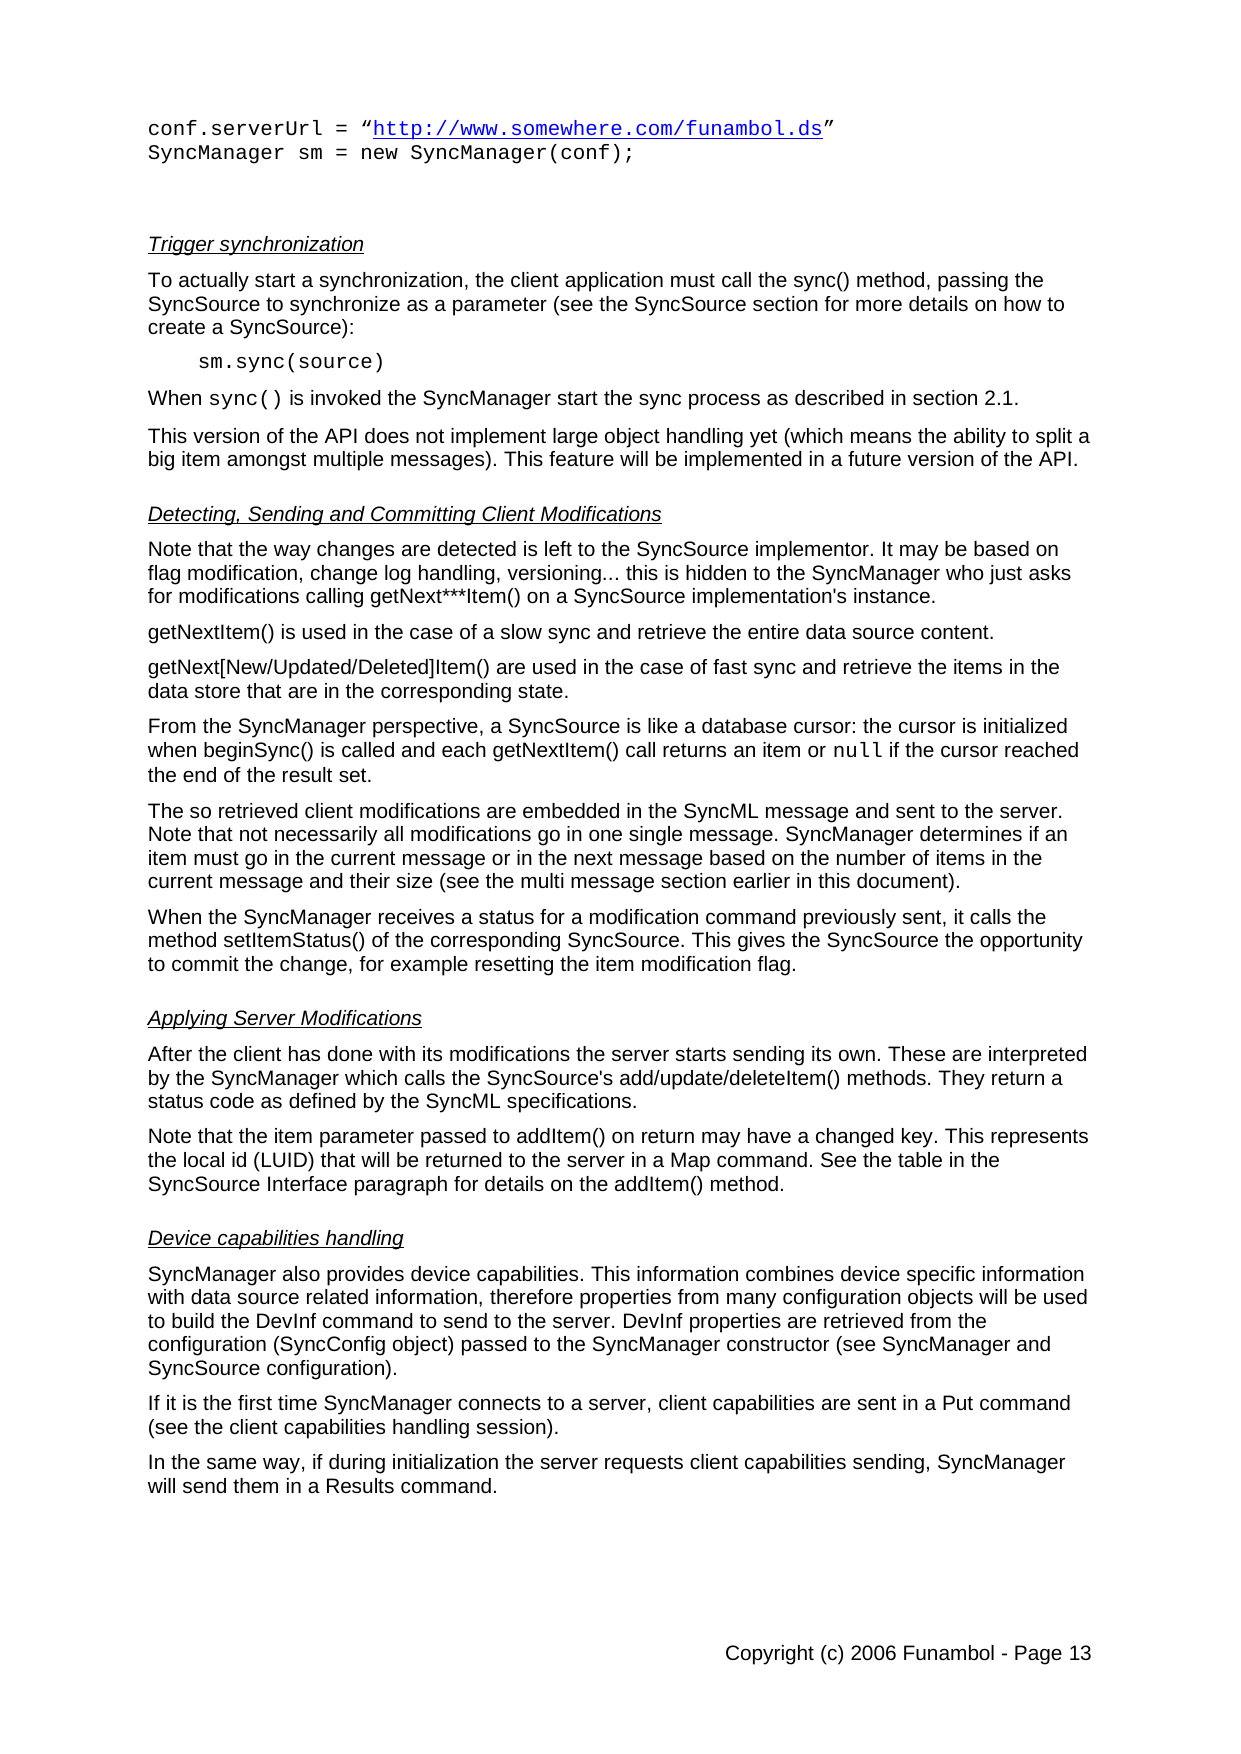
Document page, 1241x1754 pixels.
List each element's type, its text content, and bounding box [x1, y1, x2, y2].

text When the SyncManager receives a status for a modification command previously sent, it calls the method setItemStatus() of the corresponding SyncSource. This gives the SyncSource the opportunity to commit the change, for example resetting the item modification flag. [148, 905, 1093, 976]
text If it is the first time SyncManager connects to a server, client capabilities are sent in a Put command (see the client capabilities handling session). [148, 1392, 1093, 1439]
text When sync() is invoked the SyncManager start the sync process as described in section 2.1. [148, 387, 1093, 412]
text After the client has done with its modifications the server starts sending its own. These are interpreted by the SyncManager which calls the SyncSource's add/update/deleteItem() methods. They return a status code as defined by the SyncML specifications. [148, 1042, 1093, 1113]
text In the same way, if during initialization the server requests client capabilities sending, SyncManager will send them in a Results command. [148, 1451, 1093, 1498]
text The so retrieved client modifications are embedded in the SyncML message and sent to the server. Note that not necessarily all modifications go in one single message. SyncManager determines if an item must go in the current message or in the next message based on the number of items in the current message and their size (see the multi message section earlier in this document). [148, 799, 1093, 893]
text Note that the way changes are detected is left to the SyncSource implementor. It may be based on flag modification, change log handling, versioning... this is hidden to the SyncManager who just asks for modifications calling getNext***Item() on a SyncSource implementation's instance. [148, 538, 1093, 608]
text conf.serverUrl = “http://www.somewhere.com/funambol.ds” SyncManager sm = new SyncManager(conf); [148, 118, 1093, 166]
subtitle Device capabilities handling [148, 1227, 1093, 1250]
text SyncManager also provides device capabilities. This information combines device specific information with data source related information, therefore properties from many configuration objects will be used to build the DevInf command to send to the server. DevInf properties are retrieved from the configuration (SyncConfig object) passed to the SyncManager constructor (see SyncManager and SyncSource configuration). [148, 1262, 1093, 1380]
text getNext[New/Updated/Deleted]Item() are used in the case of fast sync and retrieve the items in the data store that are in the corresponding state. [148, 656, 1093, 703]
text sm.sync(source) [148, 351, 1093, 375]
subtitle Applying Server Modifications [148, 1007, 1093, 1030]
subtitle Trigger synchronization [148, 233, 1093, 256]
text Note that the item parameter passed to addItem() on return may have a changed key. This represents the local id (LUID) that will be returned to the server in a Map command. See the table in the SyncSource Interface paragraph for details on the addItem() method. [148, 1125, 1093, 1196]
text This version of the API does not implement large object handling yet (which means the ability to split a big item amongst multiple messages). This feature will be implemented in a future version of the API. [148, 424, 1093, 471]
text To actually start a synchronization, the client application must call the sync() method, passing the SyncSource to synchronize as a parameter (see the SyncSource section for more details on how to create a SyncSource): [148, 268, 1093, 339]
subtitle Detecting, Sending and Committing Client Modifications [148, 502, 1093, 526]
text getNextItem() is used in the case of a slow sync and retrieve the entire data source content. [148, 620, 1093, 644]
text From the SyncManager perspective, a SyncSource is like a database cursor: the cursor is initialized when beginSync() is called and each getNextItem() call returns an item or null if the cursor reached the end of the result set. [148, 715, 1093, 787]
